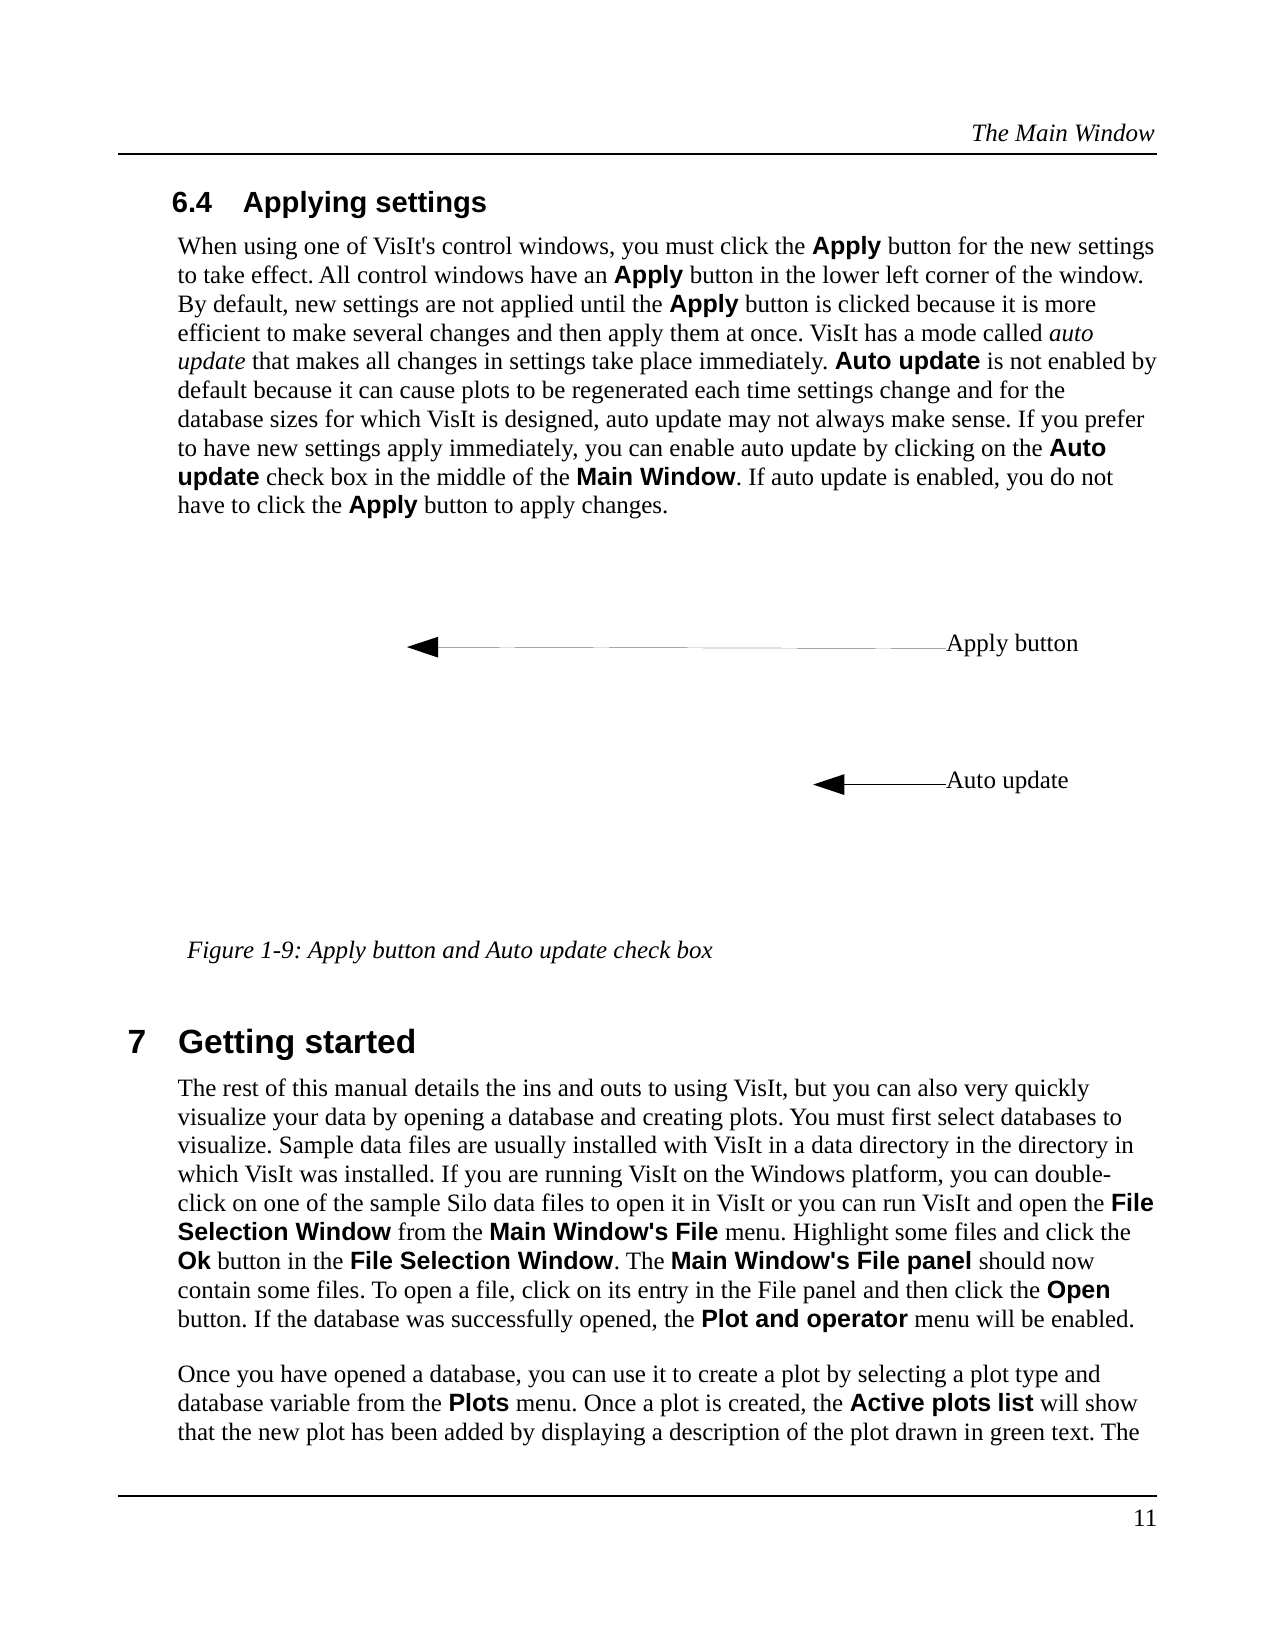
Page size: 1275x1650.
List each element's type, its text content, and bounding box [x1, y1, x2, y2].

text The rest of this manual details the ins and outs to using VisIt, but you can also very quickly visualize your data by opening a database and creating plots. You must first select databases to visualize. Sample data files are usually installed with VisIt in a data directory in the directory in which VisIt was installed. If you are running VisIt on the Windows platform, you can double-click on one of the sample Silo data files to open it in VisIt or you can run VisIt and open the File Selection Window from the Main Window's File menu. Highlight some files and click the Ok button in the File Selection Window. The Main Window's File panel should now contain some files. To open a file, click on its entry in the File panel and then click the Open button. If the database was successfully opened, the Plot and operator menu will be enabled. [177, 1073, 1157, 1332]
text When using one of VisIt's control windows, you must click the Apply button for the new settings to take effect. All control windows have an Apply button in the lower left corner of the window. By default, new settings are not applied until the Apply button is clicked because it is more efficient to make several changes and then apply them at once. VisIt has a mode called auto update that makes all changes in settings take place immediately. Auto update is not enabled by default because it can cause plots to be regenerated each time settings change and for the database sizes for which VisIt is designed, auto update may not always make sense. If you prefer to have new settings apply immediately, you can enable auto update by clicking on the Auto update check box in the middle of the Main Window. If auto update is enabled, you do not have to click the Apply button to apply changes. [177, 231, 1157, 519]
subtitle Applying settings [163, 185, 1157, 218]
text Once you have opened a database, you can use it to create a plot by selecting a plot type and database variable from the Plots menu. Once a plot is created, the Active plots list will show that the new plot has been added by displaying a description of the plot drawn in green text. The [177, 1359, 1157, 1446]
subtitle Getting started [118, 571, 1157, 1061]
text When using one of VisIt's control windows, you must click the Apply button for the new settings to take effect. All control windows have an Apply button in the lower left corner of the window. By default, new settings are not applied until the Apply button is clicked because it is more efficient to make several changes and then apply them at once. VisIt has a mode called auto update that makes all changes in settings take place immediately. Auto update is not enabled by default because it can cause plots to be regenerated each time settings change and for the database sizes for which VisIt is designed, auto update may not always make sense. If you prefer to have new settings apply immediately, you can enable auto update by clicking on the Auto update check box in the middle of the Main Window. If auto update is enabled, you do not have to click the Apply button to apply changes. [187, 531, 1088, 935]
text Figure 1-9: Apply button and Auto update check box [187, 935, 1088, 964]
